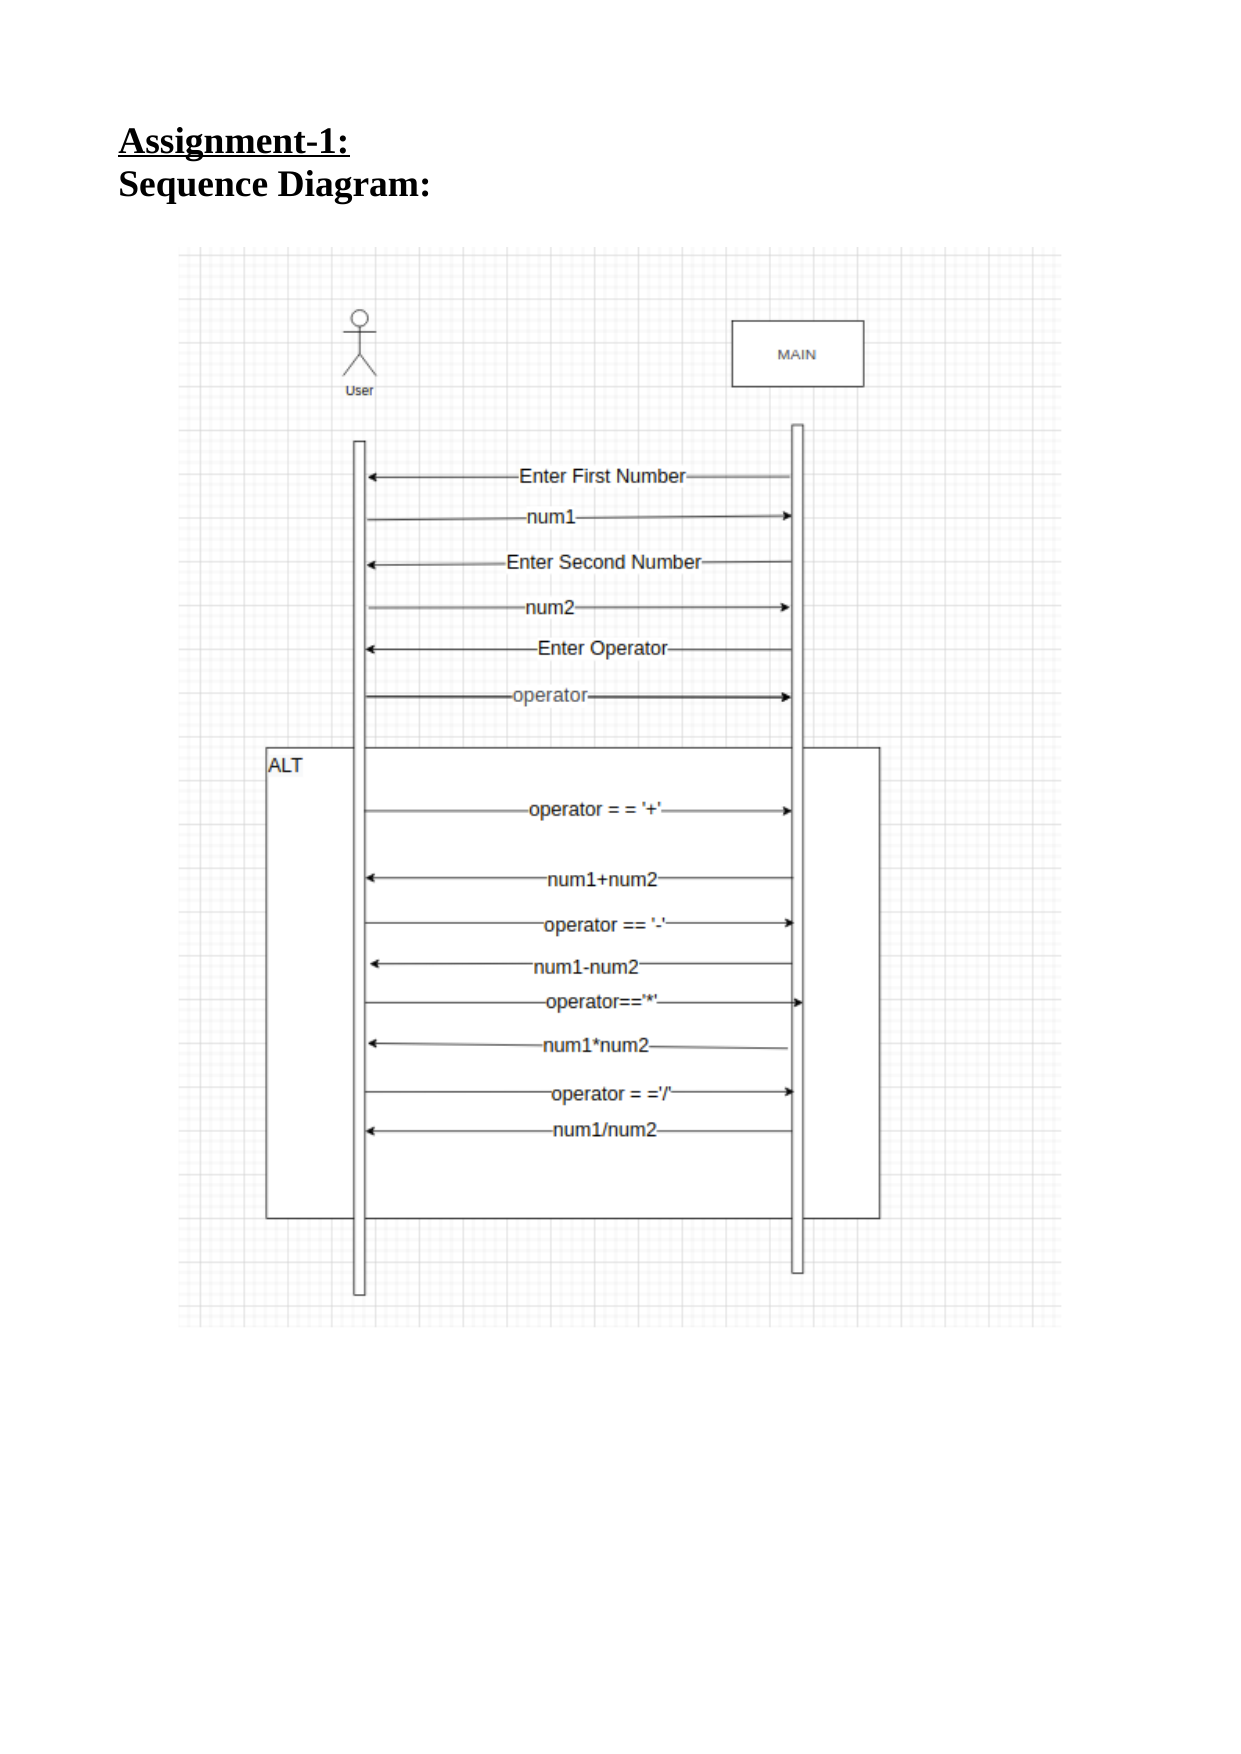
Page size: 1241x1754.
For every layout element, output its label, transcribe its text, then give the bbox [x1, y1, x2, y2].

picture [178, 247, 1062, 1329]
text Sequence Diagram: [118, 161, 1122, 204]
text Assignment-1: [118, 118, 1122, 161]
